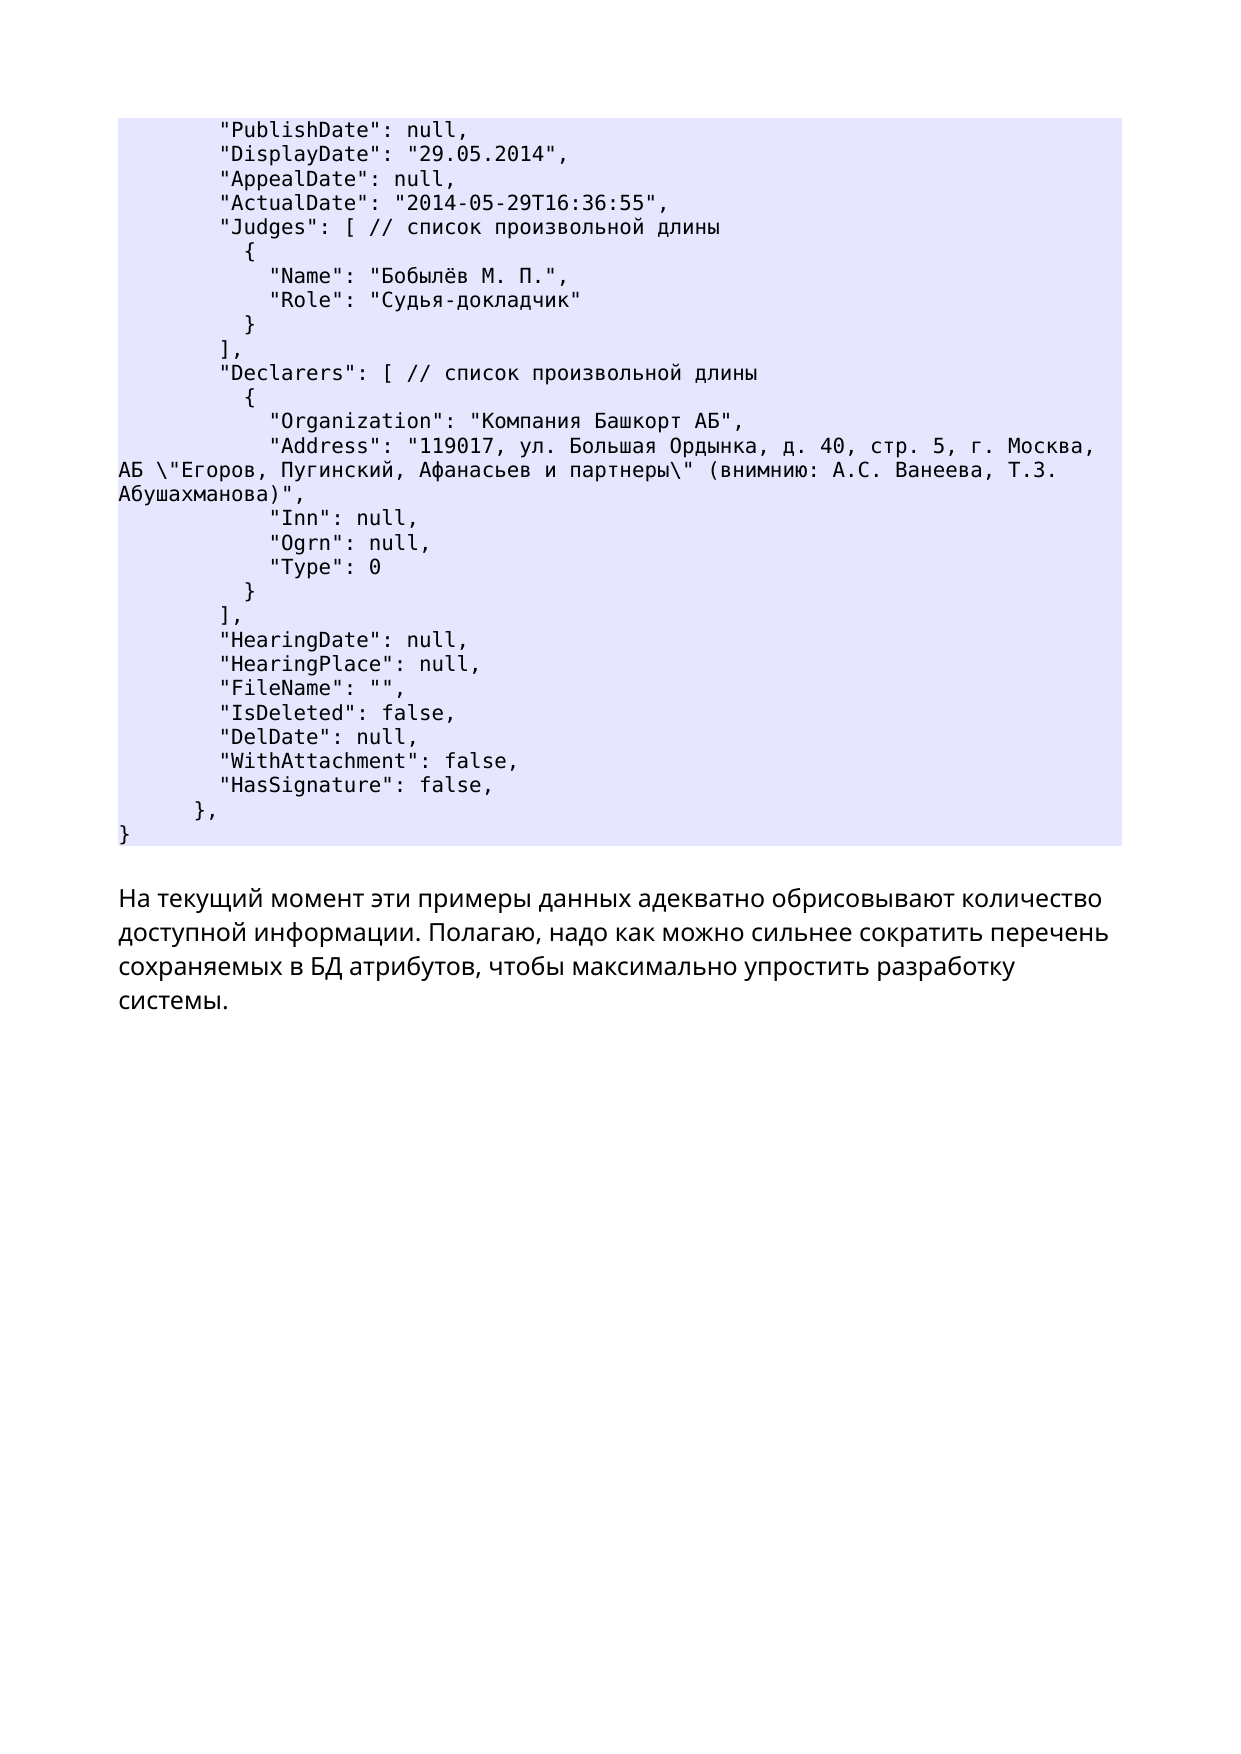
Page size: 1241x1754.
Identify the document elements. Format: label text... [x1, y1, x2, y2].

text "HasSignature": false, [118, 773, 1122, 798]
text "Organization": "Компания Башкорт АБ", [118, 409, 1122, 434]
text } [118, 579, 1122, 603]
text { [118, 385, 1122, 409]
text На текущий момент эти примеры данных адекватно обрисовывают количество доступной информации. Полагаю, надо как можно сильнее сократить перечень сохраняемых в БД атрибутов, чтобы максимально упростить разработку системы. [118, 880, 1122, 1017]
text "Name": "Бобылёв М. П.", [118, 264, 1122, 288]
text ], [118, 337, 1122, 361]
text { [118, 239, 1122, 264]
text "ActualDate": "2014-05-29T16:36:55", [118, 191, 1122, 215]
text "HearingPlace": null, [118, 652, 1122, 676]
text "Type": 0 [118, 555, 1122, 579]
text "Role": "Судья-докладчик" [118, 288, 1122, 312]
text ], [118, 603, 1122, 628]
text "WithAttachment": false, [118, 749, 1122, 773]
text } [118, 312, 1122, 337]
text "Ogrn": null, [118, 531, 1122, 555]
text "DisplayDate": "29.05.2014", [118, 142, 1122, 167]
text "PublishDate": null, [118, 118, 1122, 142]
text "AppealDate": null, [118, 167, 1122, 191]
text "Judges": [ // список произвольной длины [118, 215, 1122, 239]
text "FileName": "", [118, 676, 1122, 701]
text "IsDeleted": false, [118, 701, 1122, 725]
text } [118, 822, 1122, 846]
text "Declarers": [ // список произвольной длины [118, 361, 1122, 385]
text "DelDate": null, [118, 725, 1122, 749]
text }, [118, 798, 1122, 822]
text "Inn": null, [118, 506, 1122, 531]
text "HearingDate": null, [118, 628, 1122, 652]
text "Address": "119017, ул. Большая Ордынка, д. 40, стр. 5, г. Москва, АБ \"Егоров, Пугинский, Афанасьев и партнеры\" (внимнию: А.С. Ванеева, Т.З. Абушахманова)", [118, 434, 1122, 506]
